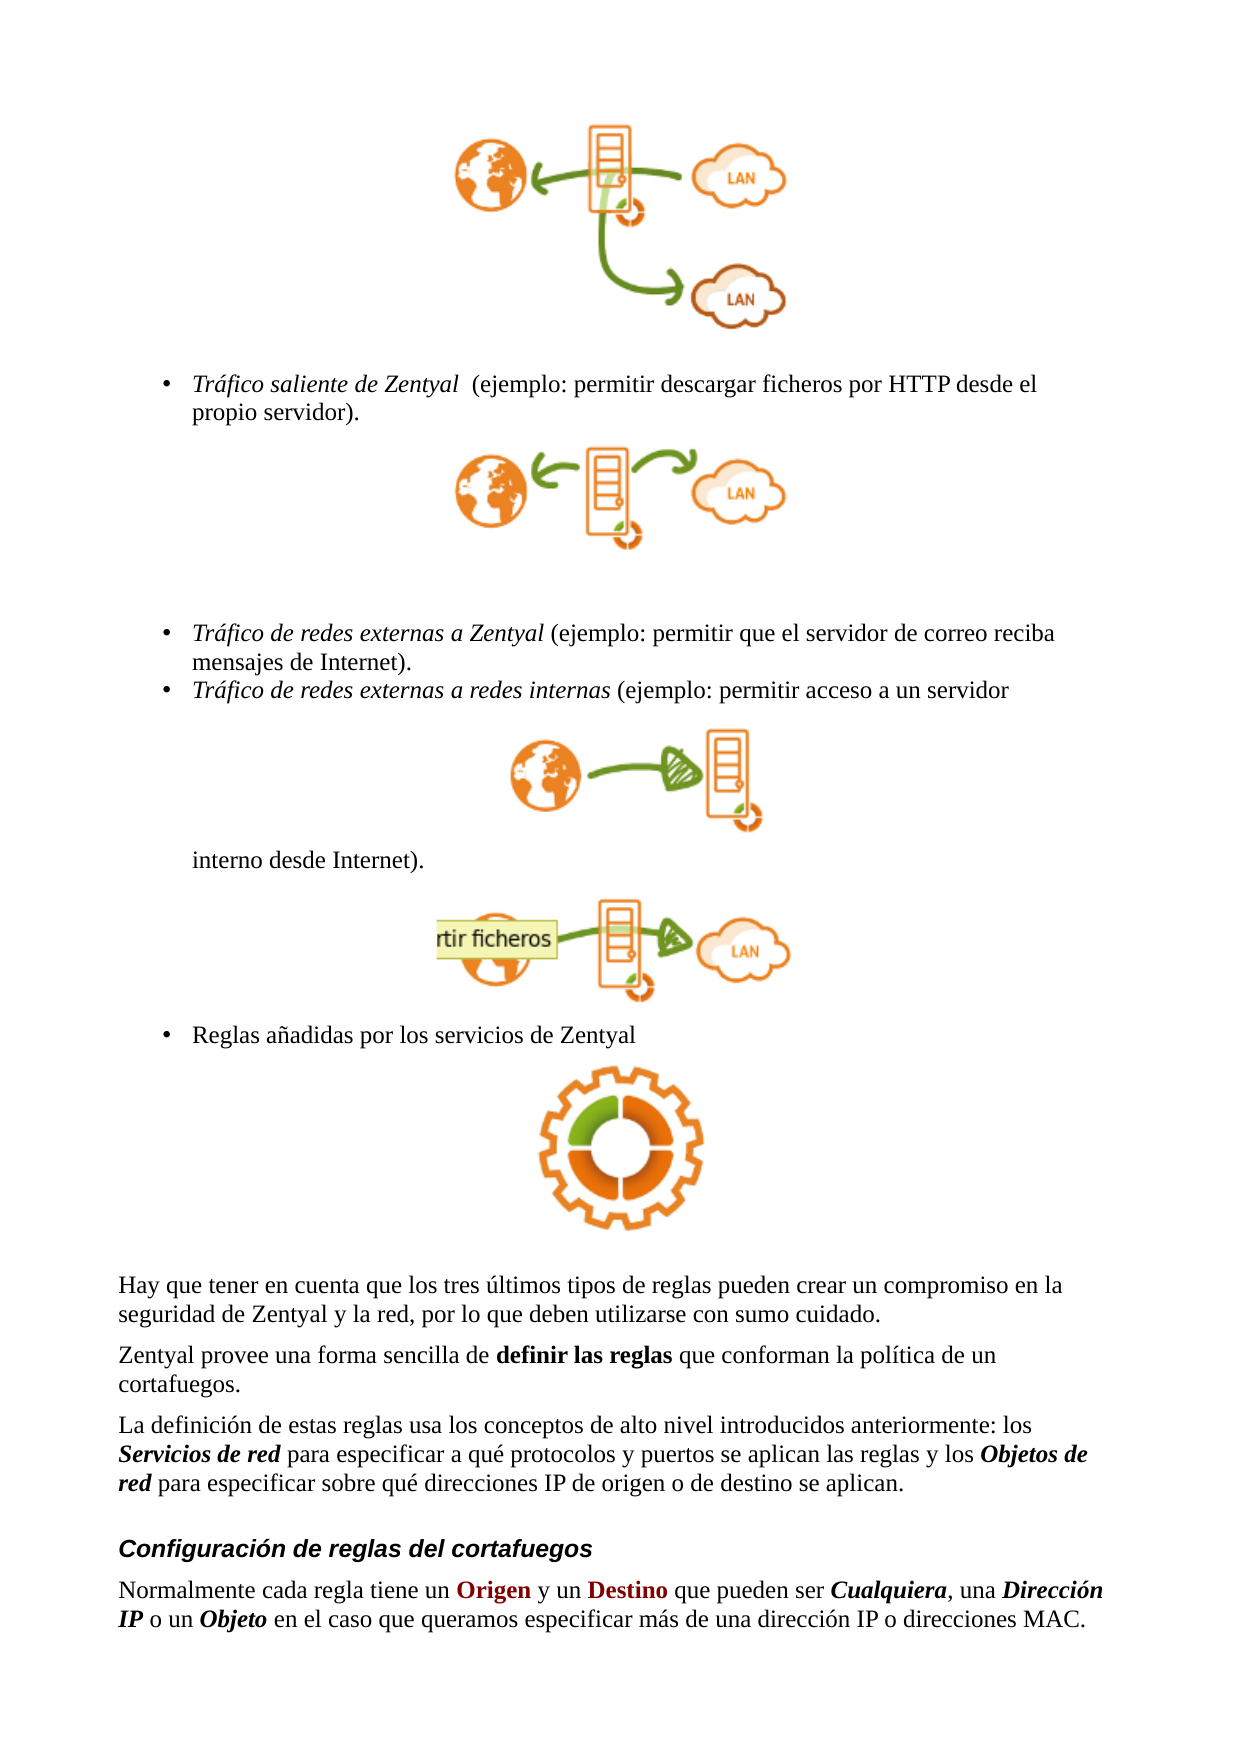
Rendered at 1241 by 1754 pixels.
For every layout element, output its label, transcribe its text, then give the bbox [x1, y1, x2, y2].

text Normalmente cada regla tiene un Origen y un Destino que pueden ser Cualquiera, una Dirección IP o un Objeto en el caso que queramos especificar más de una dirección IP o direcciones MAC. [118, 1575, 1122, 1632]
list Tráfico de redes externas a Zentyal (ejemplo: permitir que el servidor de correo reciba mensajes de Internet). [162, 618, 1063, 676]
subtitle Configuración de reglas del cortafuegos [118, 1534, 1122, 1562]
picture [446, 118, 795, 340]
text Hay que tener en cuenta que los tres últimos tipos de reglas pueden crear un compromiso en la seguridad de Zentyal y la red, por lo que deben utilizarse con sumo cuidado. [118, 1270, 1122, 1328]
list Tráfico de redes externas a redes internas (ejemplo: permitir acceso a un servidor interno desde Internet). [162, 676, 1063, 873]
text Zentyal provee una forma sencilla de definir las reglas que conforman la política de un cortafuegos. [118, 1340, 1122, 1398]
list Reglas añadidas por los servicios de Zentyal [162, 873, 1063, 1049]
picture [447, 426, 793, 561]
list Tráfico saliente de Zentyal (ejemplo: permitir descargar ficheros por HTTP desde el propio servidor). [162, 369, 1063, 426]
text La definición de estas reglas usa los conceptos de alto nivel introducidos anteriormente: los Servicios de red para especificar a qué protocolos y puertos se aplican las reglas y los Objetos de red para especificar sobre qué direcciones IP de origen o de destino se aplican. [118, 1410, 1122, 1496]
picture [513, 1049, 727, 1242]
picture [436, 873, 804, 1021]
picture [497, 708, 771, 845]
